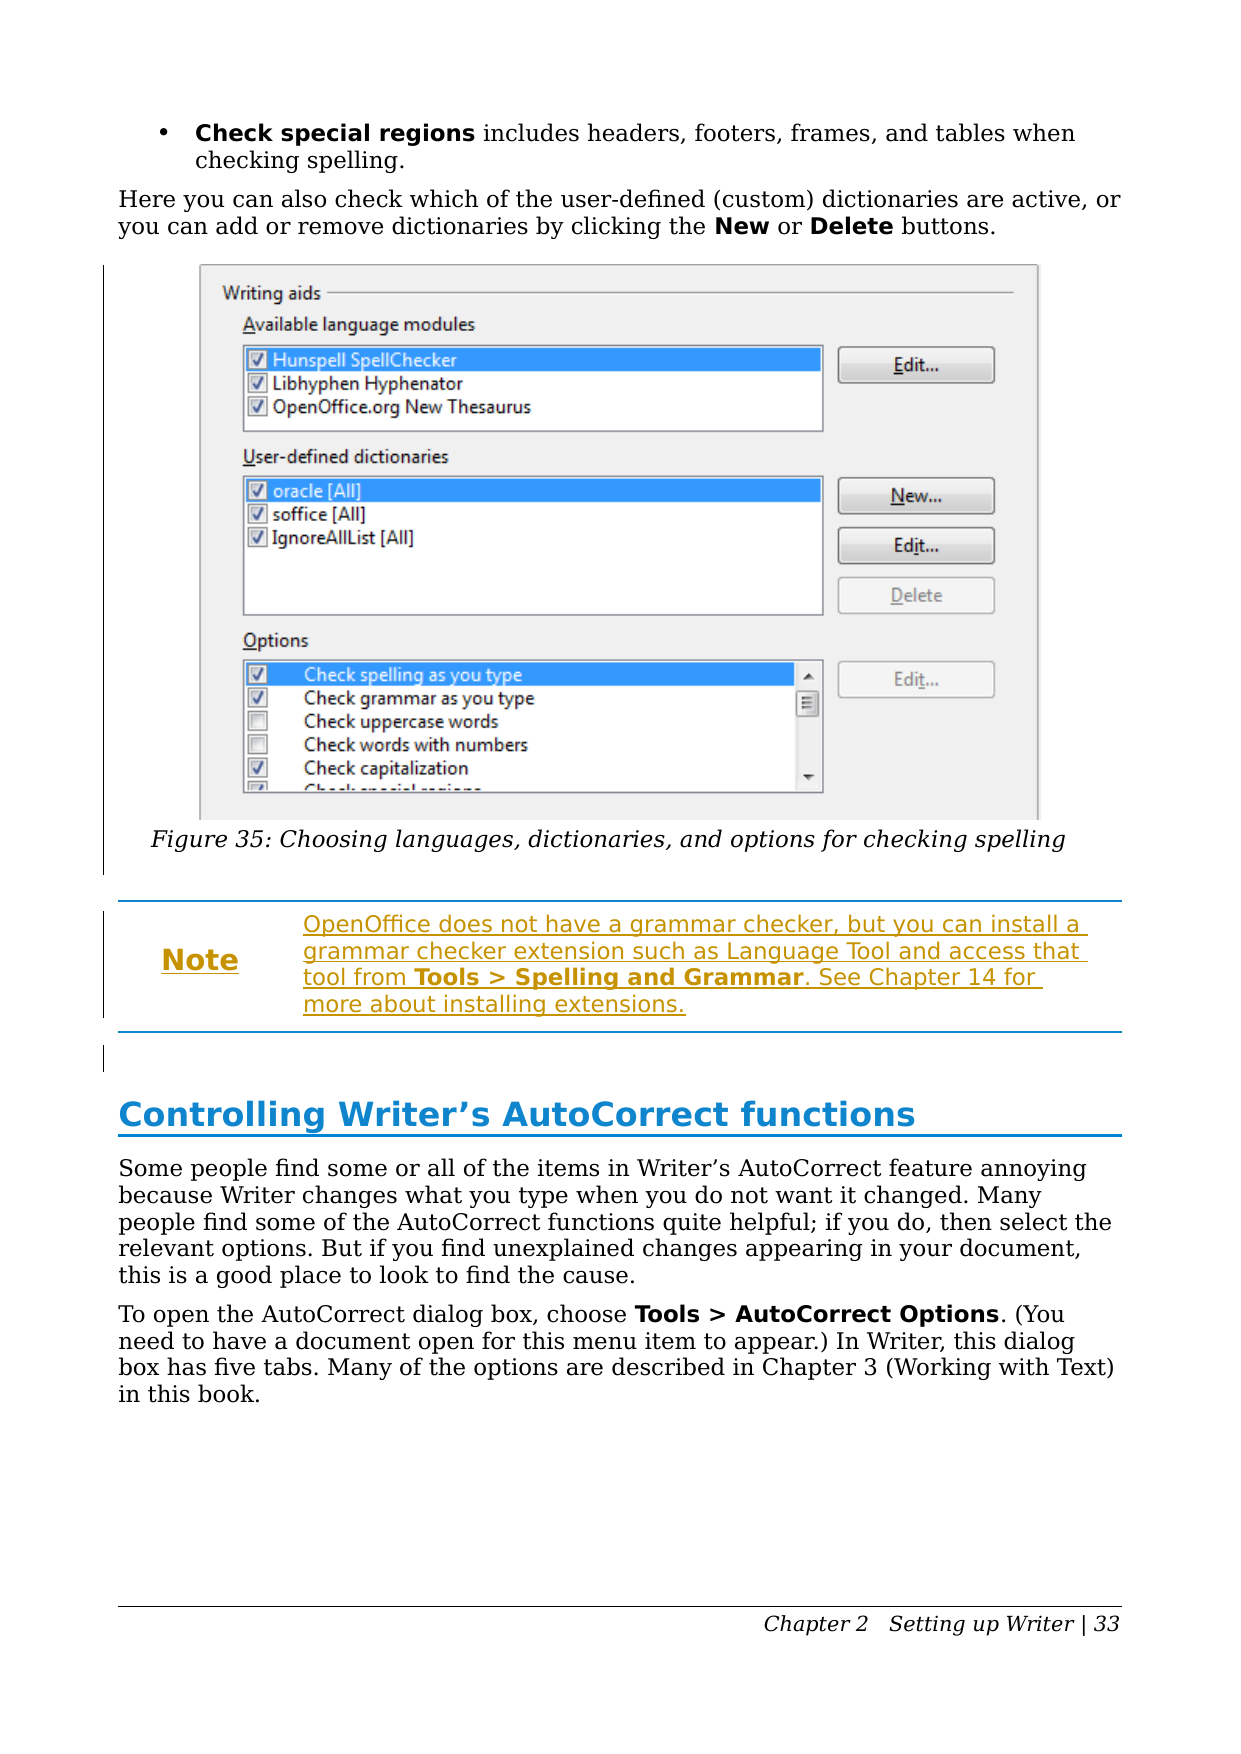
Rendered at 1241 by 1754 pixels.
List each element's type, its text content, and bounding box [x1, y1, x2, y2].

table_header Note [118, 902, 281, 1031]
list Check special regions includes headers, footers, frames, and tables when checking spelling. [156, 118, 1122, 174]
text Here you can also check which of the user-defined (custom) dictionaries are active, or you can add or remove dictionaries by clicking the New or Delete buttons. [118, 186, 1122, 240]
text Some people find some or all of the items in Writer’s AutoCorrect feature annoying because Writer changes what you type when you do not want it changed. Many people find some of the AutoCorrect functions quite helpful; if you do, then select the relevant options. But if you find unexplained changes appearing in your document, this is a good place to look to find the cause. [118, 1155, 1122, 1289]
text Figure 35: Choosing languages, dictionaries, and options for checking spelling [151, 826, 1089, 853]
text To open the AutoCorrect dialog box, choose Tools > AutoCorrect Options. (You need to have a document open for this menu item to appear.) In Writer, this dialog box has five tabs. Many of the options are described in Chapter 3 (Working with Text) in this book. [118, 1301, 1122, 1408]
table_header OpenOffice does not have a grammar checker, but you can install a grammar checker extension such as Language Tool and access that tool from Tools > Spelling and Grammar. See Chapter 14 for more about installing extensions. [281, 902, 1122, 1031]
picture [198, 264, 1042, 820]
subtitle Controlling Writer’s AutoCorrect functions [118, 1096, 1122, 1134]
